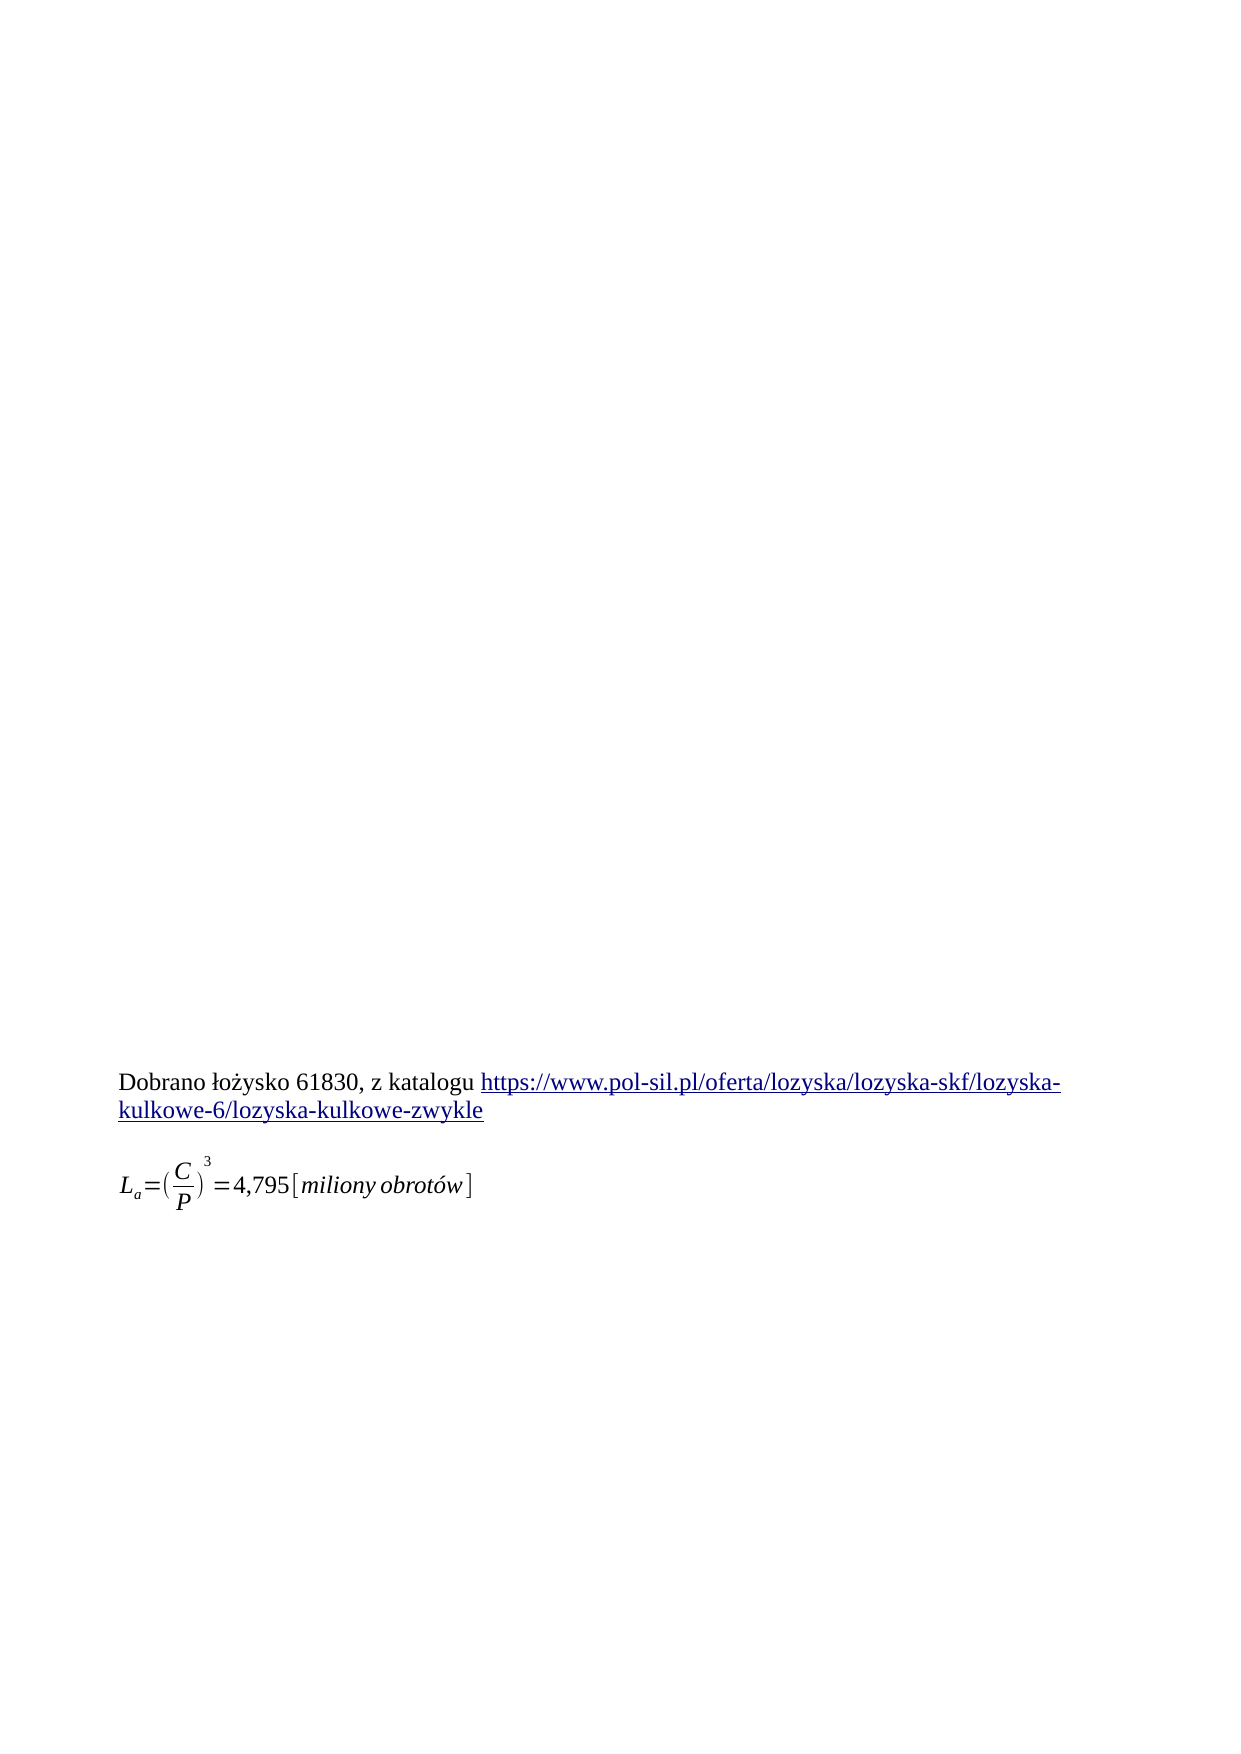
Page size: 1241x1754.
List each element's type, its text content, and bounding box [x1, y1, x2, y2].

text Dobrano łożysko 61830, z katalogu https://www.pol-sil.pl/oferta/lozyska/lozyska-skf/lozyska-kulkowe-6/lozyska-kulkowe-zwykle [118, 1067, 1122, 1124]
